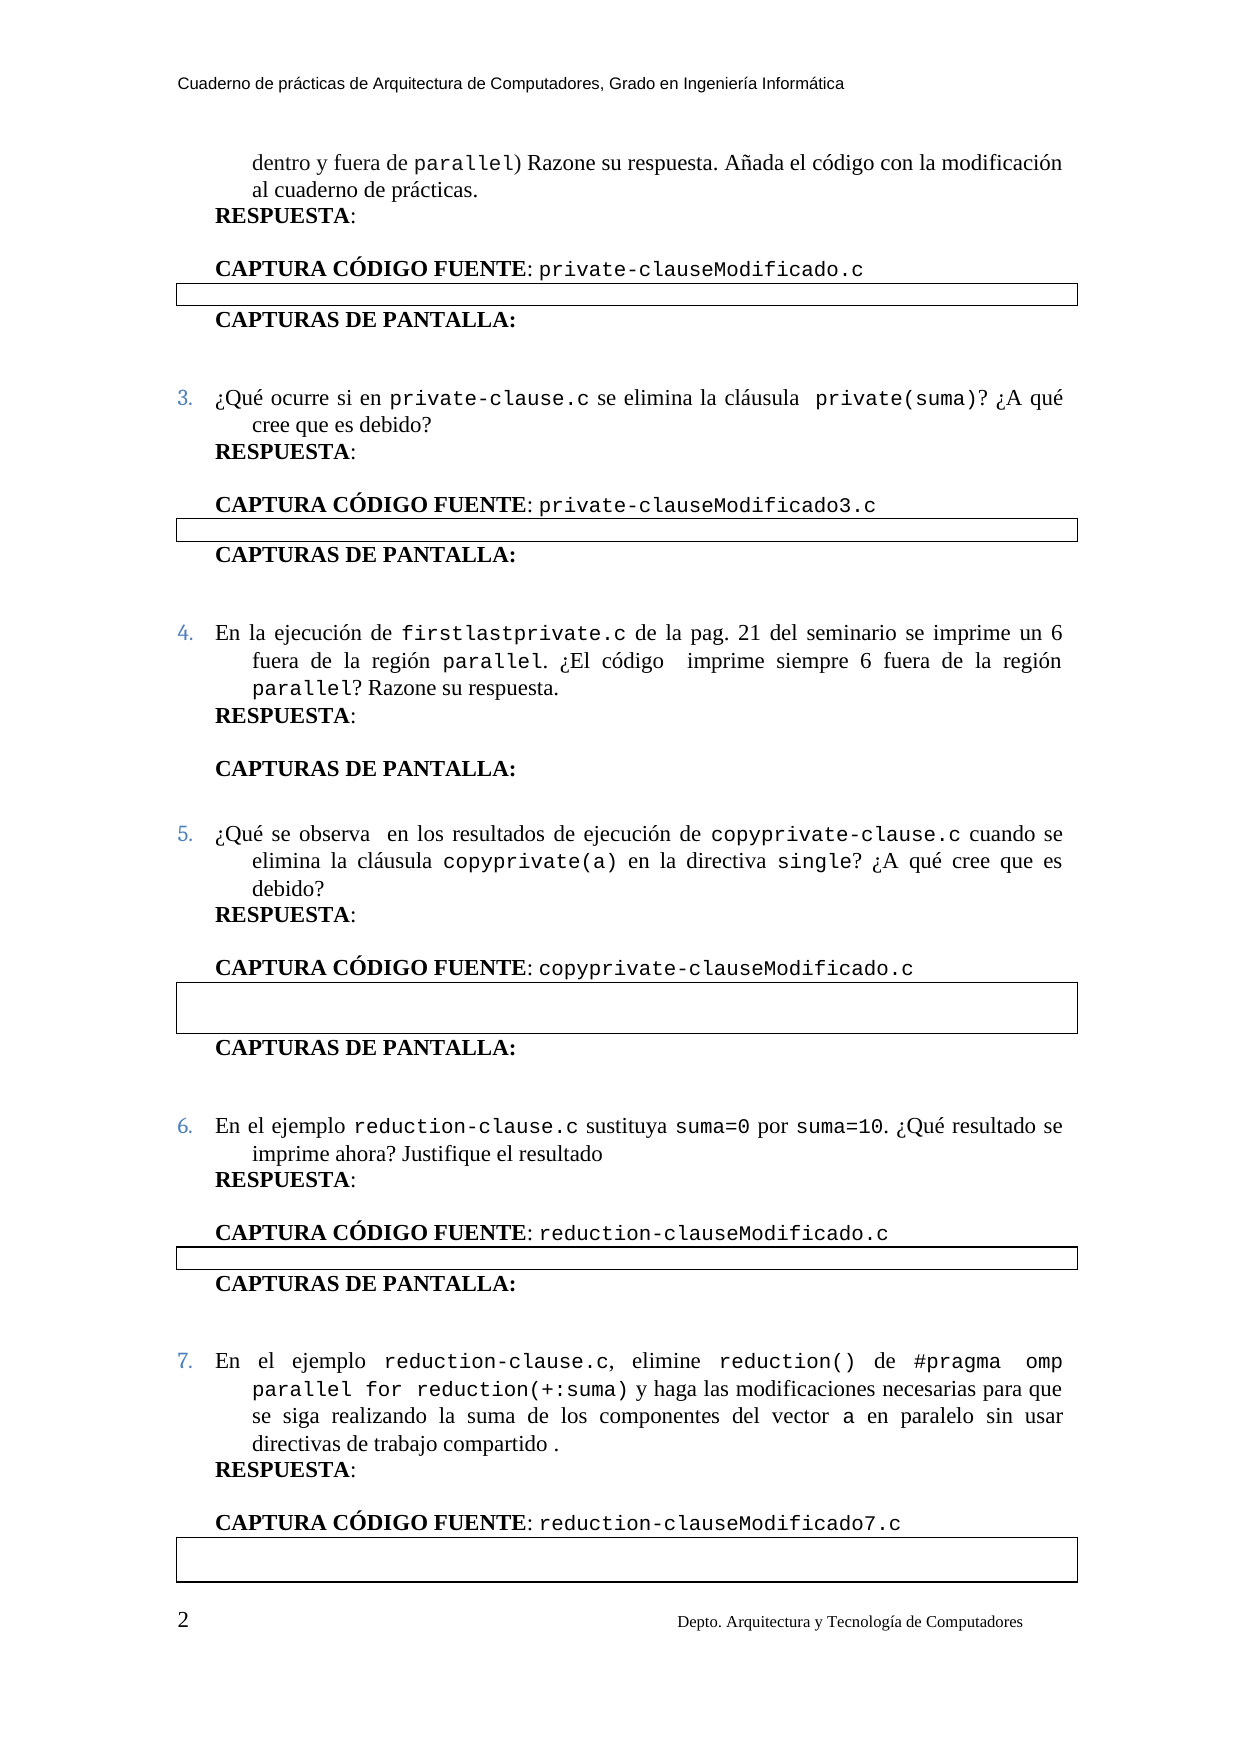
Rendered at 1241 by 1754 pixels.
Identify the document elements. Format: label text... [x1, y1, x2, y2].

list En el ejemplo reduction-clause.c sustituya suma=0 por suma=10. ¿Qué resultado se imprime ahora? Justifique el resultado [177, 1112, 1063, 1166]
list ¿Qué se observa en los resultados de ejecución de copyprivate-clause.c cuando se elimina la cláusula copyprivate(a) en la directiva single? ¿A qué cree que es debido? [177, 820, 1063, 902]
text RESPUESTA: [215, 1166, 1063, 1192]
text RESPUESTA: [215, 702, 1063, 728]
text CAPTURA CÓDIGO FUENTE: reduction-clauseModificado7.c [215, 1509, 1063, 1537]
table_header [177, 983, 1077, 1033]
text CAPTURAS DE PANTALLA: [215, 755, 1063, 781]
text CAPTURA CÓDIGO FUENTE: private-clauseModificado.c [215, 255, 1063, 283]
text CAPTURAS DE PANTALLA: [215, 306, 1063, 333]
table_header [177, 1538, 1077, 1581]
text RESPUESTA: [215, 203, 1063, 229]
text CAPTURA CÓDIGO FUENTE: copyprivate-clauseModificado.c [215, 954, 1063, 982]
list dentro y fuera de parallel) Razone su respuesta. Añada el código con la modificación al cuaderno de prácticas. [177, 148, 1063, 203]
table_header [177, 284, 1077, 305]
list En el ejemplo reduction-clause.c, elimine reduction() de #pragma omp parallel for reduction(+:suma) y haga las modificaciones necesarias para que se siga realizando la suma de los componentes del vector a en paralelo sin usar directivas de trabajo compartido . [177, 1347, 1063, 1457]
text CAPTURAS DE PANTALLA: [215, 1034, 1063, 1061]
text RESPUESTA: [215, 1457, 1063, 1483]
text CAPTURA CÓDIGO FUENTE: private-clauseModificado3.c [215, 491, 1063, 518]
text CAPTURA CÓDIGO FUENTE: reduction-clauseModificado.c [215, 1219, 1063, 1246]
list En la ejecución de firstlastprivate.c de la pag. 21 del seminario se imprime un 6 fuera de la región parallel. ¿El código imprime siempre 6 fuera de la región parallel? Razone su respuesta. [177, 619, 1063, 702]
list ¿Qué ocurre si en private-clause.c se elimina la cláusula private(suma)? ¿A qué cree que es debido? [177, 384, 1063, 438]
table_header [177, 519, 1077, 541]
text CAPTURAS DE PANTALLA: [215, 542, 1063, 568]
text CAPTURAS DE PANTALLA: [215, 1270, 1063, 1296]
table_header [177, 1248, 1077, 1269]
text RESPUESTA: [215, 438, 1063, 464]
text RESPUESTA: [215, 902, 1063, 928]
